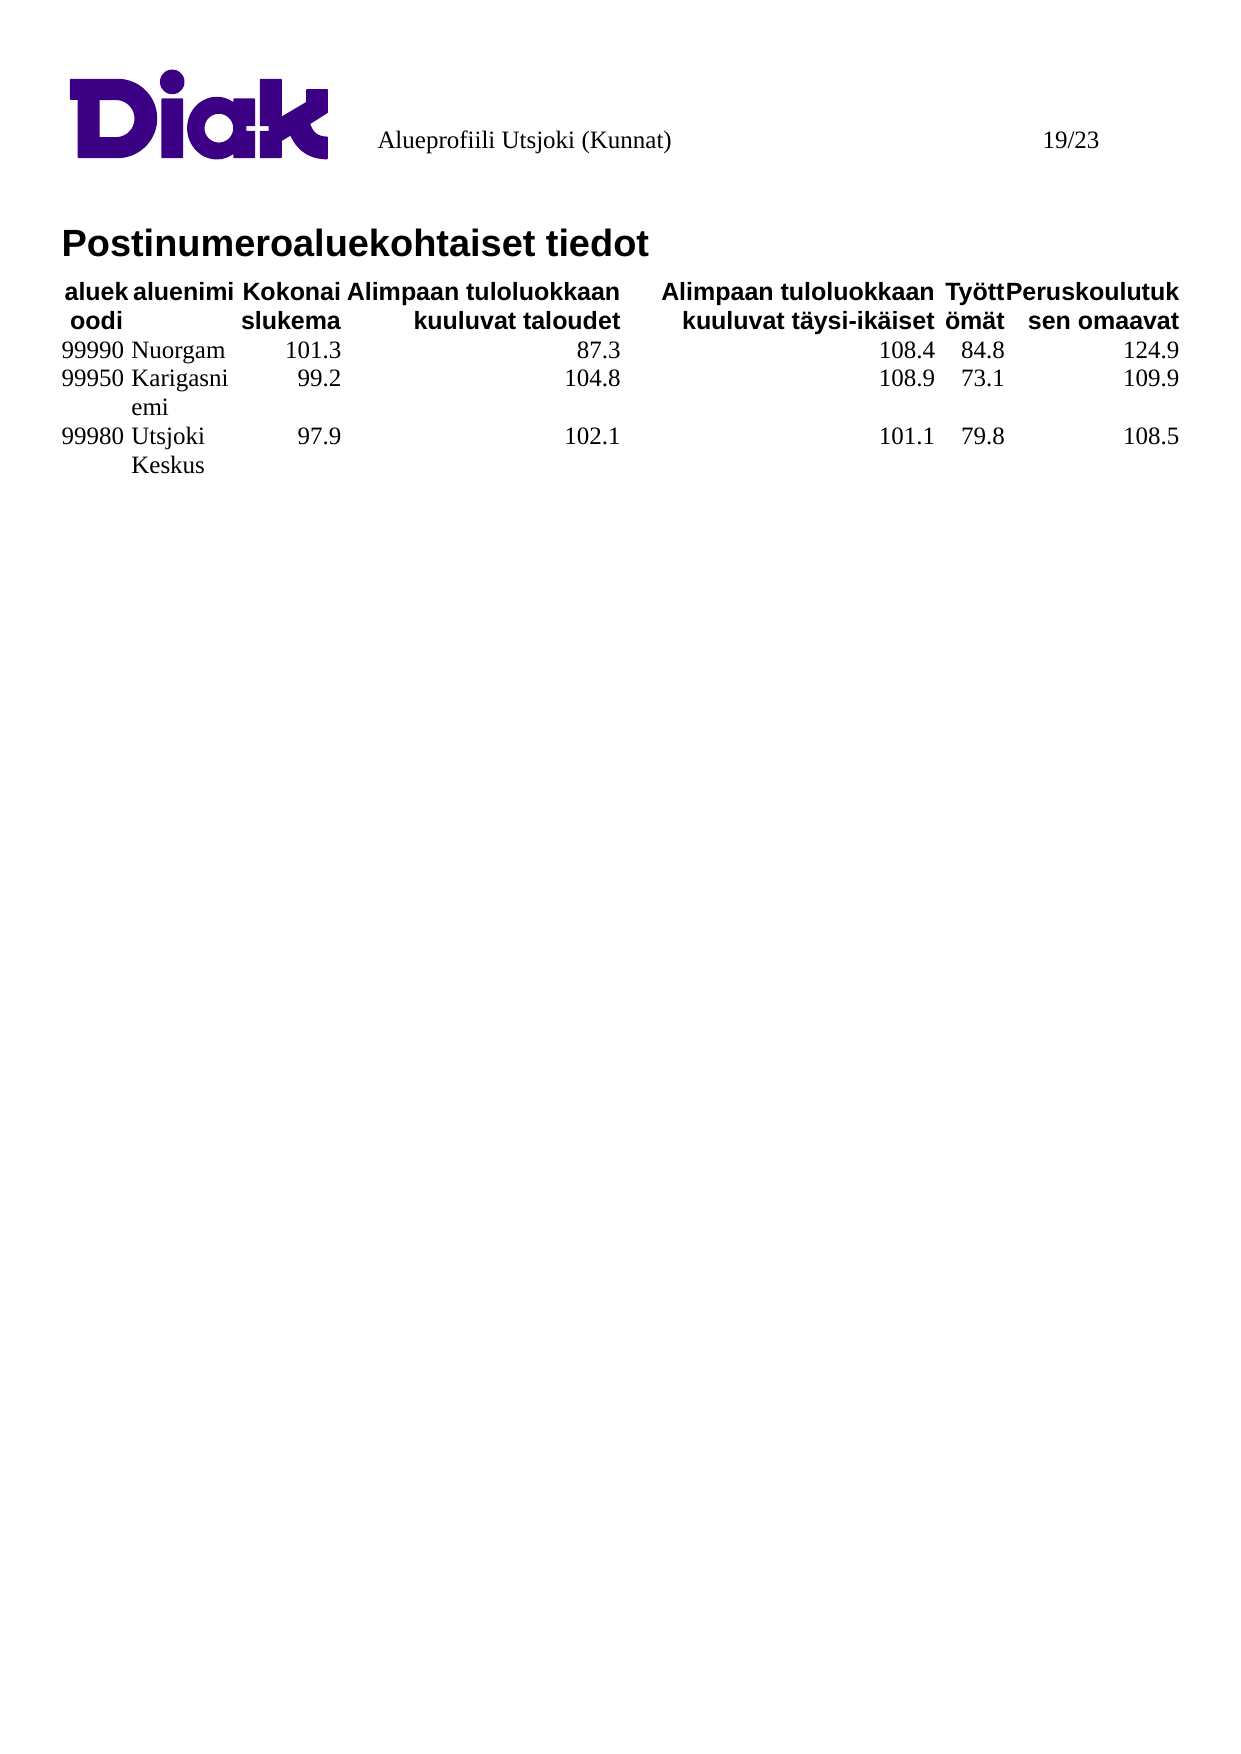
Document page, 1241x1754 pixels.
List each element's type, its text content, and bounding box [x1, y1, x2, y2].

table_header aluenimi [131, 277, 236, 335]
table_header Kokonaislukema [236, 277, 341, 335]
table_header Työttömät [935, 277, 1004, 335]
table_cell 101.1 [620, 421, 934, 478]
table_cell 99990 [61, 335, 131, 363]
table_cell 84.8 [935, 335, 1004, 363]
table_cell 99950 [61, 364, 131, 421]
table_cell 97.9 [236, 421, 341, 478]
table_cell 101.3 [236, 335, 341, 363]
table_cell 108.5 [1004, 421, 1179, 478]
table_cell 73.1 [935, 364, 1004, 421]
table_cell Utsjoki Keskus [131, 421, 236, 478]
table_cell 124.9 [1004, 335, 1179, 363]
table_cell Nuorgam [131, 335, 236, 363]
table_cell 108.9 [620, 364, 934, 421]
table_cell Karigasniemi [131, 364, 236, 421]
table_cell 102.1 [341, 421, 620, 478]
table_cell 87.3 [341, 335, 620, 363]
subtitle Postinumeroaluekohtaiset tiedot [61, 221, 1179, 265]
table_header aluekoodi [61, 277, 131, 335]
table_header Peruskoulutuksen omaavat [1004, 277, 1179, 335]
table_cell 99980 [61, 421, 131, 478]
table_cell 99.2 [236, 364, 341, 421]
table_header Alimpaan tuloluokkaan kuuluvat täysi-ikäiset [620, 277, 934, 335]
table_header Alimpaan tuloluokkaan kuuluvat taloudet [341, 277, 620, 335]
table_cell 109.9 [1004, 364, 1179, 421]
table_cell 104.8 [341, 364, 620, 421]
table_cell 108.4 [620, 335, 934, 363]
table_cell 79.8 [935, 421, 1004, 478]
